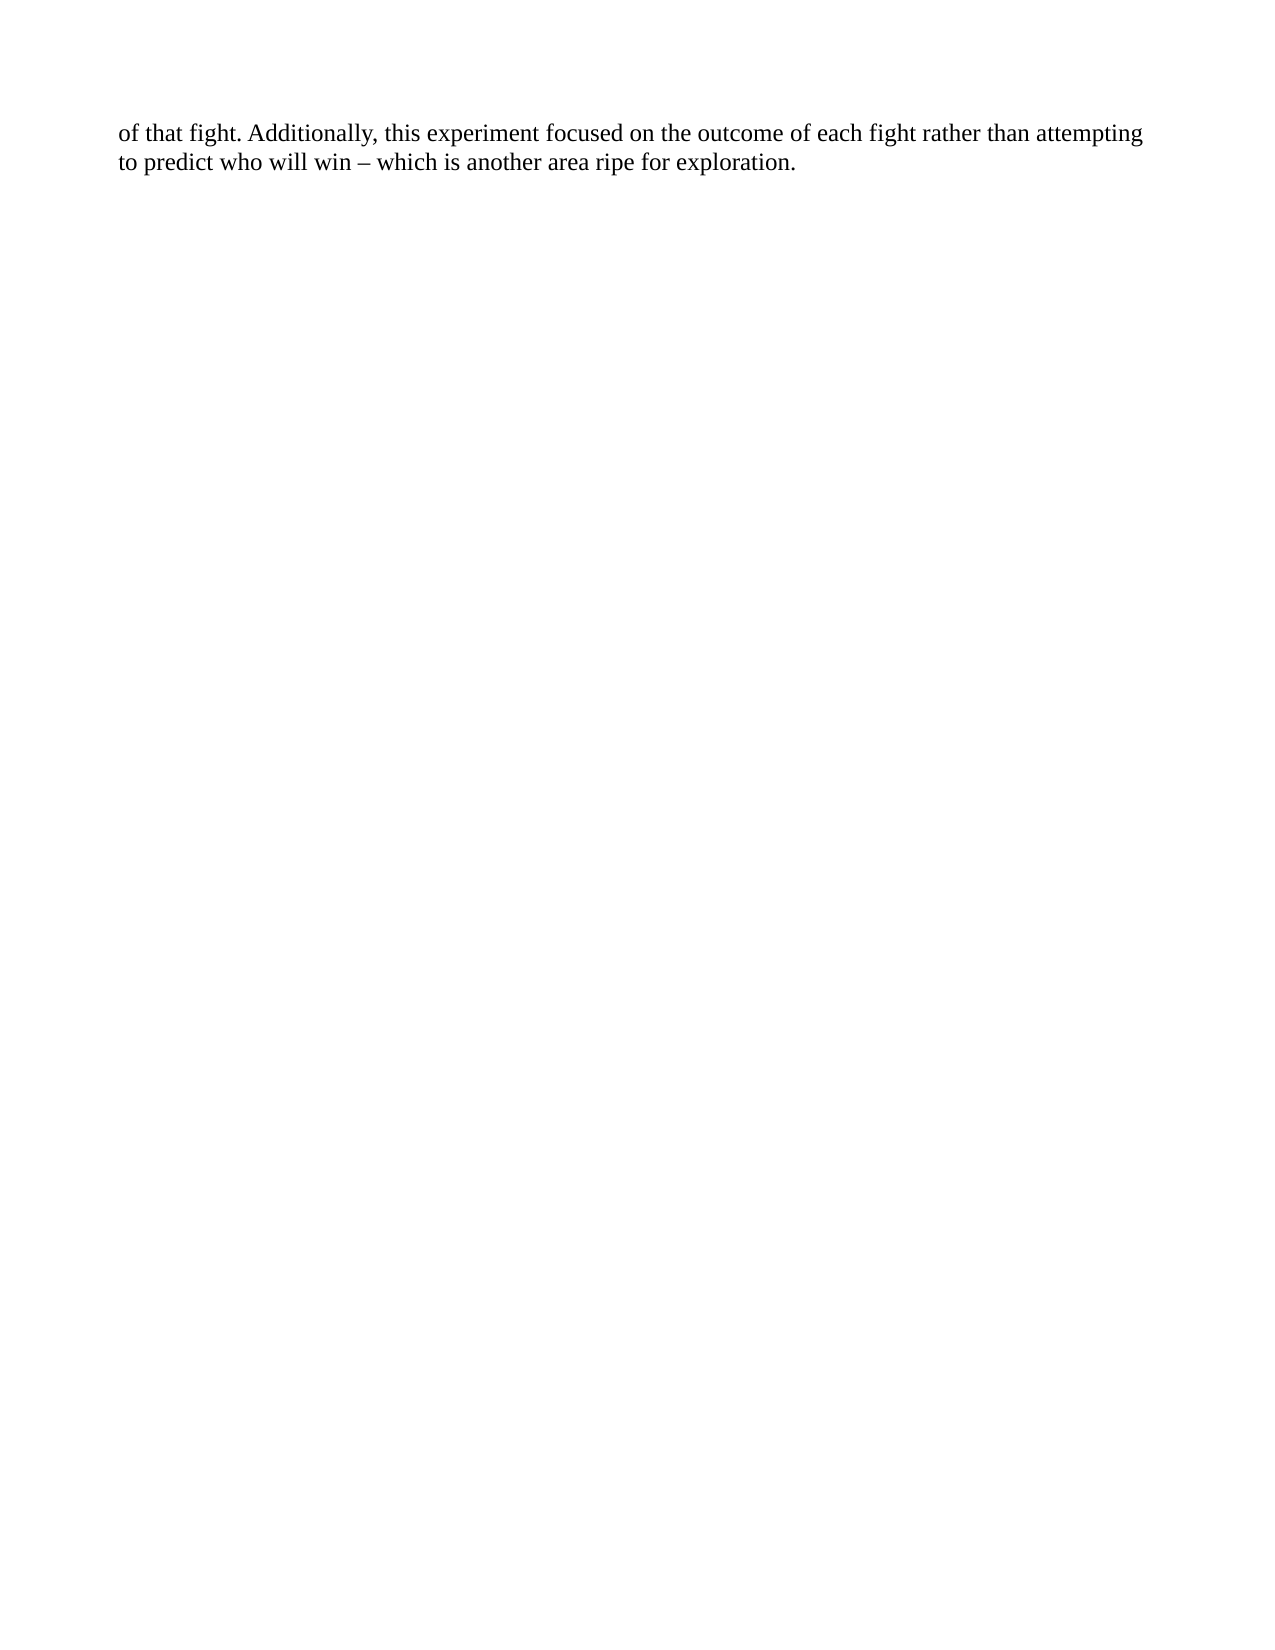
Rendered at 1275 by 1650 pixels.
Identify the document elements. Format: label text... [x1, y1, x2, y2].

text of that fight. Additionally, this experiment focused on the outcome of each fight rather than attempting to predict who will win – which is another area ripe for exploration. [118, 118, 1157, 176]
